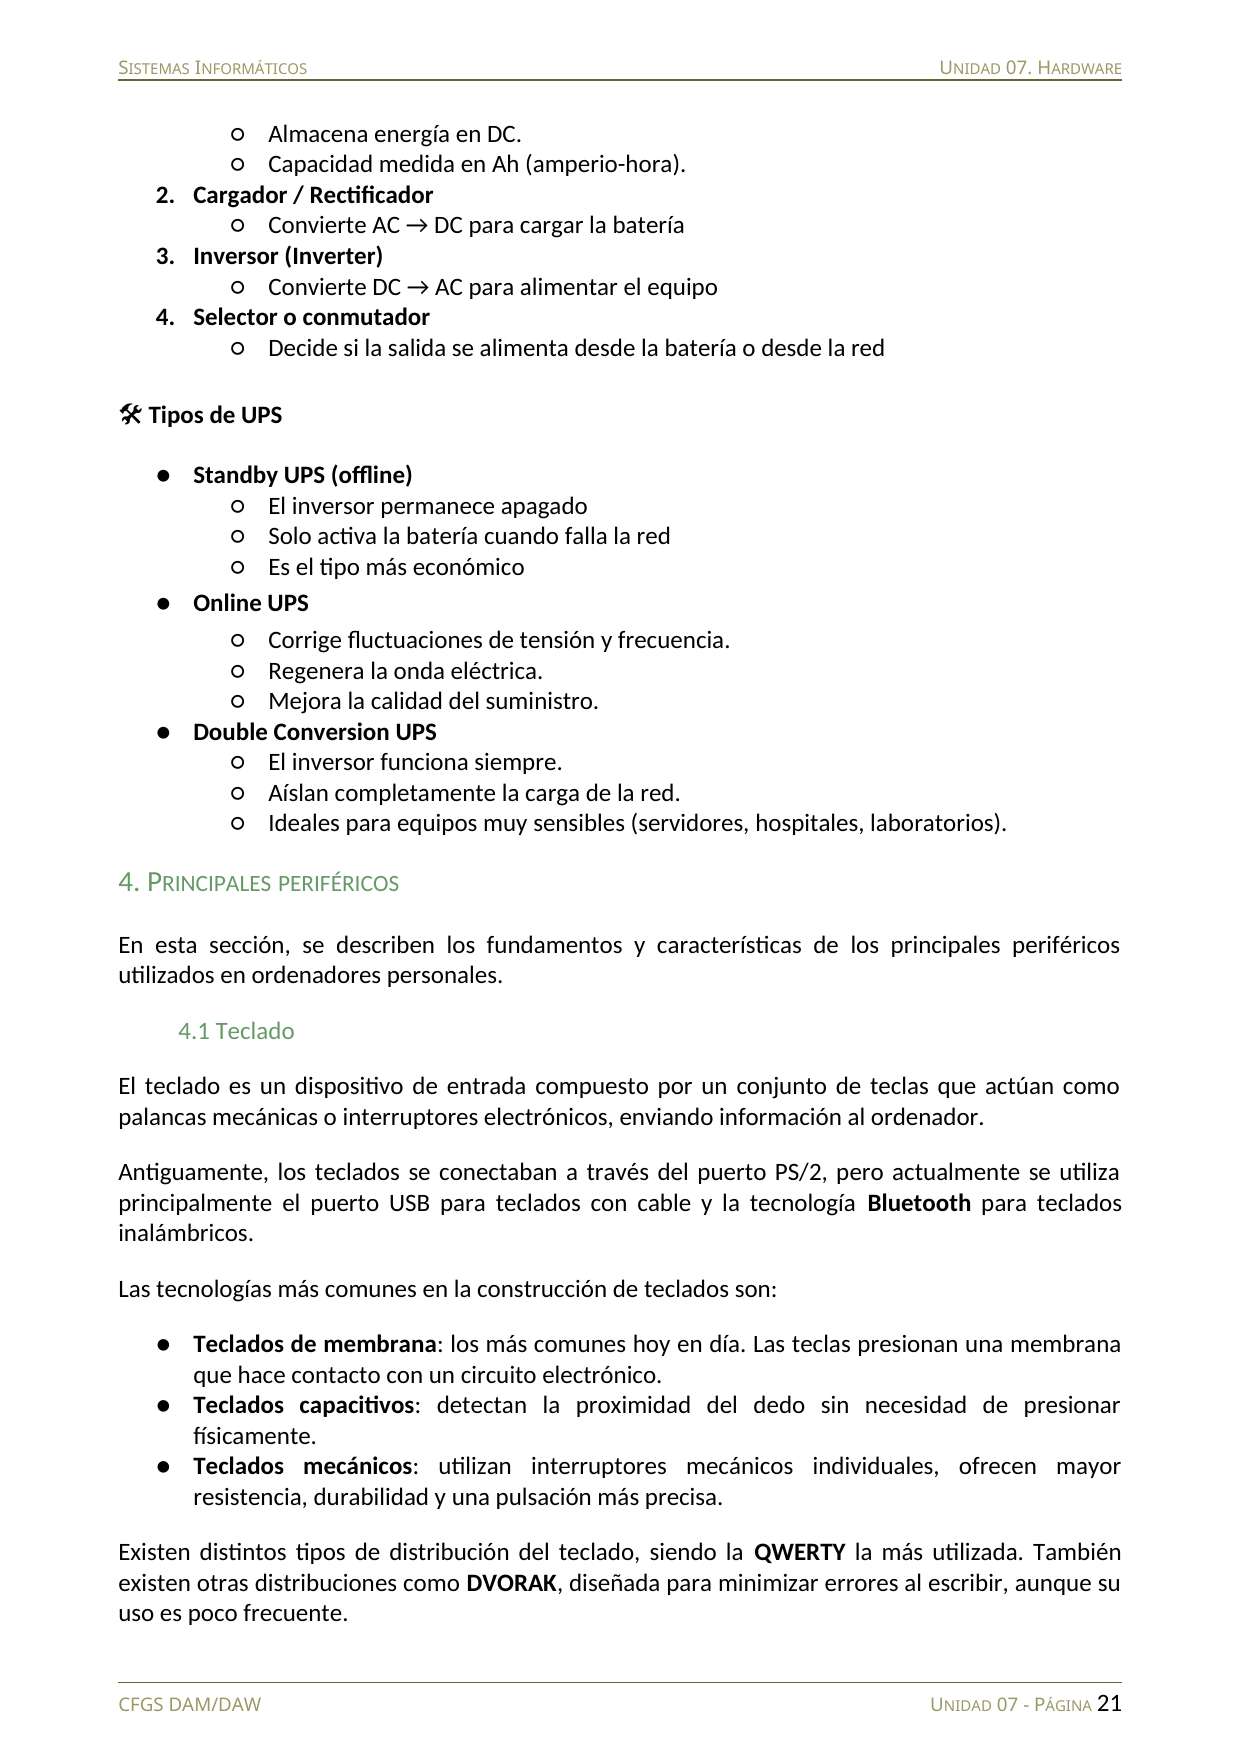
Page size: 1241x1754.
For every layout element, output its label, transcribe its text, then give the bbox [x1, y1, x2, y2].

list Online UPS [156, 587, 1122, 618]
list Capacidad medida en Ah (amperio-hora). [231, 148, 1122, 179]
list Standby UPS (offline) [156, 459, 1122, 490]
list Convierte AC → DC para cargar la batería [231, 209, 1122, 240]
list Selector o conmutador [156, 301, 1122, 332]
text En esta sección, se describen los fundamentos y características de los principales periféricos utilizados en ordenadores personales. [118, 929, 1122, 990]
list Corrige fluctuaciones de tensión y frecuencia. [231, 624, 1122, 655]
list Ideales para equipos muy sensibles (servidores, hospitales, laboratorios). [231, 807, 1122, 838]
list Teclados de membrana: los más comunes hoy en día. Las teclas presionan una membrana que hace contacto con un circuito electrónico. [156, 1328, 1122, 1389]
list Convierte DC → AC para alimentar el equipo [231, 271, 1122, 301]
list Mejora la calidad del suministro. [231, 685, 1122, 716]
list Decide si la salida se alimenta desde la batería o desde la red [231, 332, 1122, 362]
text Antiguamente, los teclados se conectaban a través del puerto PS/2, pero actualmente se utiliza principalmente el puerto USB para teclados con cable y la tecnología Bluetooth para teclados inalámbricos. [118, 1156, 1122, 1248]
list El inversor permanece apagado [231, 490, 1122, 520]
text Las tecnologías más comunes en la construcción de teclados son: [118, 1273, 1122, 1303]
list Almacena energía en DC. [231, 118, 1122, 148]
list Teclados mecánicos: utilizan interruptores mecánicos individuales, ofrecen mayor resistencia, durabilidad y una pulsación más precisa. [156, 1451, 1122, 1512]
list Regenera la onda eléctrica. [231, 655, 1122, 685]
list El inversor funciona siempre. [231, 746, 1122, 777]
list Aíslan completamente la carga de la red. [231, 777, 1122, 807]
list Teclados capacitivos: detectan la proximidad del dedo sin necesidad de presionar físicamente. [156, 1389, 1122, 1451]
text El teclado es un dispositivo de entrada compuesto por un conjunto de teclas que actúan como palancas mecánicas o interruptores electrónicos, enviando información al ordenador. [118, 1070, 1122, 1131]
list Es el tipo más económico [231, 551, 1122, 581]
text Existen distintos tipos de distribución del teclado, siendo la QWERTY la más utilizada. También existen otras distribuciones como DVORAK, diseñada para minimizar errores al escribir, aunque su uso es poco frecuente. [118, 1537, 1122, 1628]
subtitle 4. Principales periféricos [118, 863, 1122, 899]
list Cargador / Rectificador [156, 179, 1122, 209]
list Double Conversion UPS [118, 716, 1122, 746]
list Inversor (Inverter) [156, 240, 1122, 271]
text 🛠️ Tipos de UPS [118, 400, 1122, 430]
list Solo activa la batería cuando falla la red [231, 520, 1122, 551]
subtitle 4.1 Teclado [178, 1015, 1122, 1045]
